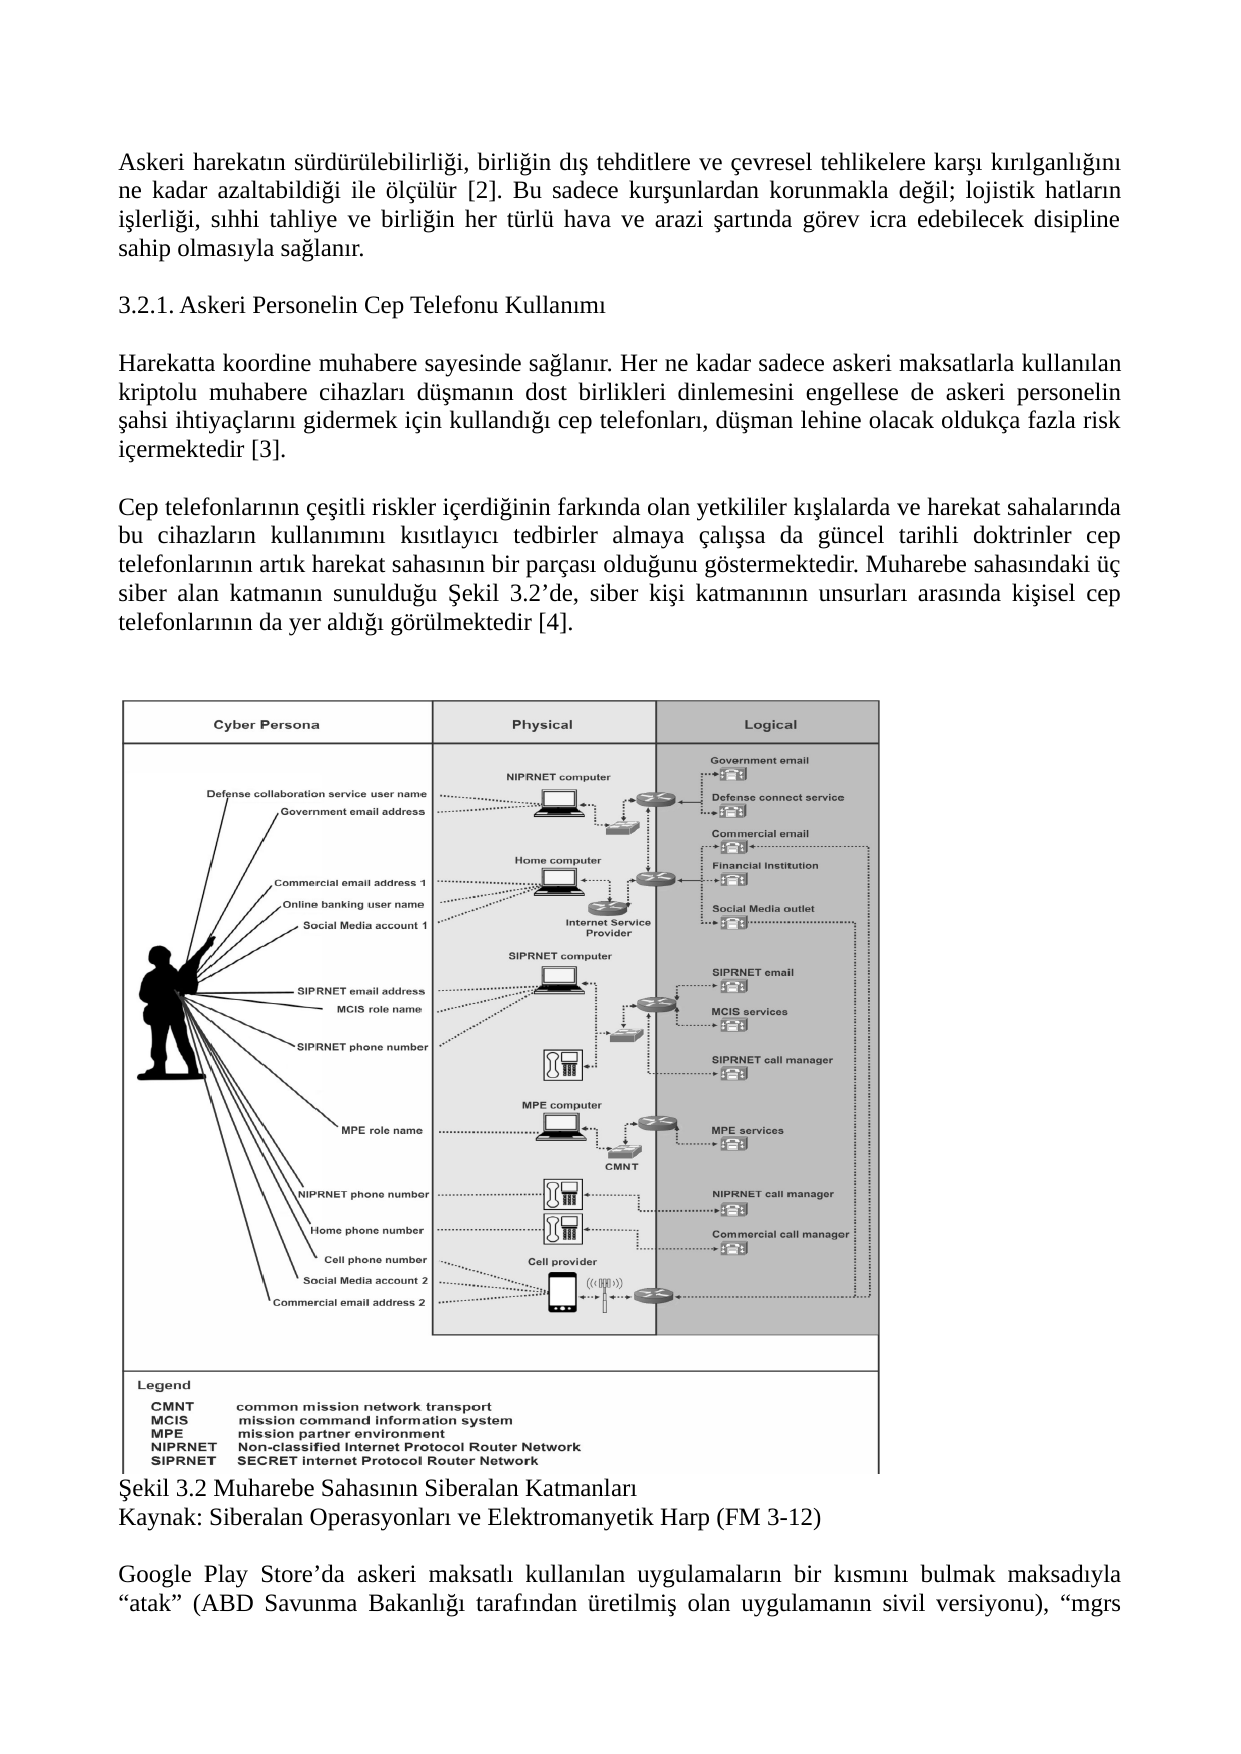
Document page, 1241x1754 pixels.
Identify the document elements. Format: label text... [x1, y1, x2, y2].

text Google Play Store’da askeri maksatlı kullanılan uygulamaların bir kısmını bulmak maksadıyla “atak” (ABD Savunma Bakanlığı tarafından üretilmiş olan uygulamanın sivil versiyonu), “mgrs [118, 1559, 1122, 1617]
text Harekatta koordine muhabere sayesinde sağlanır. Her ne kadar sadece askeri maksatlarla kullanılan kriptolu muhabere cihazları düşmanın dost birlikleri dinlemesini engellese de askeri personelin şahsi ihtiyaçlarını gidermek için kullandığı cep telefonları, düşman lehine olacak oldukça fazla risk içermektedir [3]. [118, 348, 1122, 463]
text Kaynak: Siberalan Operasyonları ve Elektromanyetik Harp (FM 3-12) [118, 1502, 1122, 1531]
text Askeri harekatın sürdürülebilirliği, birliğin dış tehditlere ve çevresel tehlikelere karşı kırılganlığını ne kadar azaltabildiği ile ölçülür [2]. Bu sadece kurşunlardan korunmakla değil; lojistik hatların işlerliği, sıhhi tahliye ve birliğin her türlü hava ve arazi şartında görev icra edebilecek disipline sahip olmasıyla sağlanır. [118, 147, 1122, 262]
text Şekil 3.2 Muharebe Sahasının Siberalan Katmanları [118, 1473, 1122, 1502]
text Cep telefonlarının çeşitli riskler içerdiğinin farkında olan yetkililer kışlalarda ve harekat sahalarında bu cihazların kullanımını kısıtlayıcı tedbirler almaya çalışsa da güncel tarihli doktrinler cep telefonlarının artık harekat sahasının bir parçası olduğunu göstermektedir. Muharebe sahasındaki üç siber alan katmanın sunulduğu Şekil 3.2’de, siber kişi katmanının unsurları arasında kişisel cep telefonlarının da yer aldığı görülmektedir [4]. [118, 492, 1122, 636]
text 3.2.1. Askeri Personelin Cep Telefonu Kullanımı [118, 291, 1122, 319]
picture [118, 693, 895, 1474]
